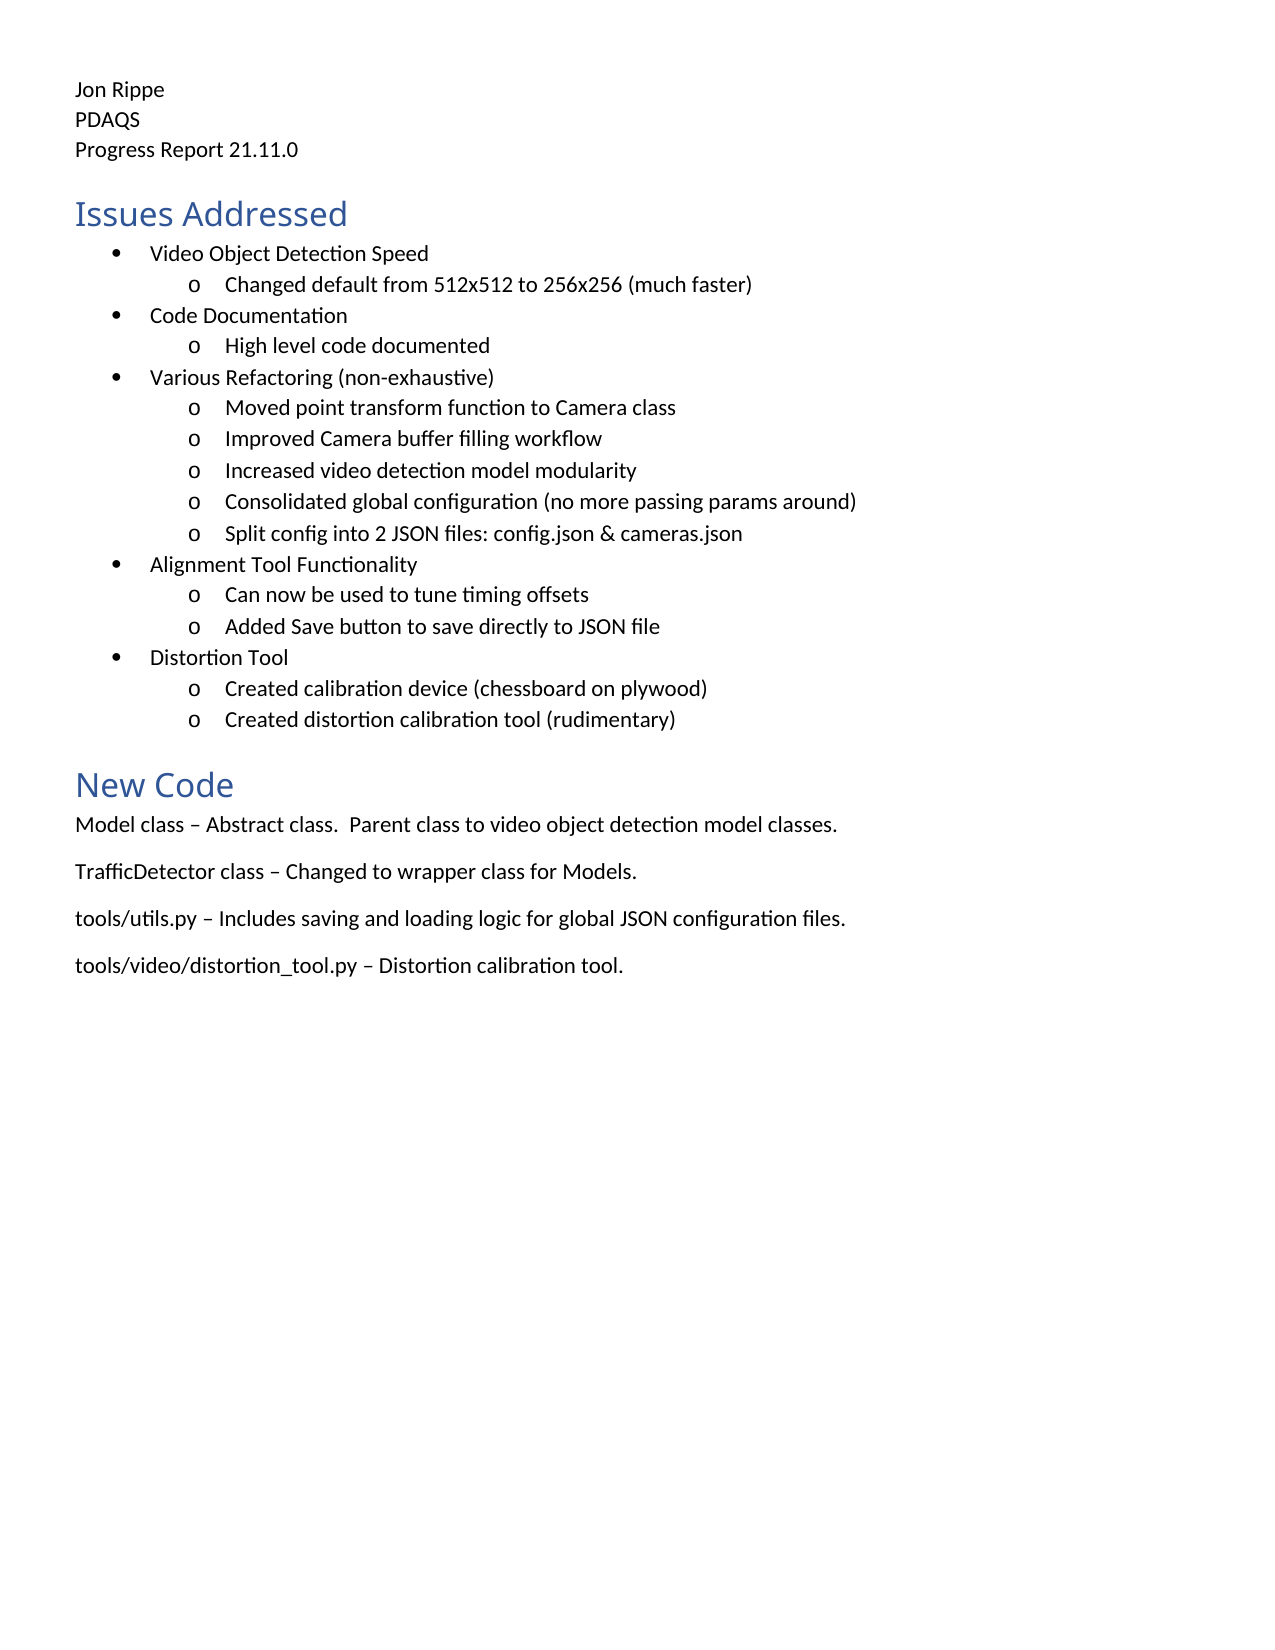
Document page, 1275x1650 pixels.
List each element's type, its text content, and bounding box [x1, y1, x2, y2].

list High level code documented [187, 331, 1200, 361]
list Various Refactoring (non-exhaustive) [112, 363, 1200, 391]
text tools/video/distortion_tool.py – Distortion calibration tool. [75, 951, 1200, 979]
list Distortion Tool [112, 643, 1200, 672]
list Created distortion calibration tool (rudimentary) [187, 705, 1200, 734]
list Moved point transform function to Camera class [187, 393, 1200, 422]
list Split config into 2 JSON files: config.json & cameras.json [187, 519, 1200, 548]
list Increased video detection model modularity [187, 456, 1200, 485]
list Code Documentation [112, 301, 1200, 329]
list Video Object Detection Speed [112, 239, 1200, 268]
text tools/utils.py – Includes saving and loading logic for global JSON configuration files. [75, 904, 1200, 932]
subtitle Issues Addressed [75, 191, 1200, 236]
text Model class – Abstract class. Parent class to video object detection model classes. [75, 811, 1200, 839]
subtitle New Code [75, 762, 1200, 807]
text TrafficDetector class – Changed to wrapper class for Models. [75, 857, 1200, 886]
list Changed default from 512x512 to 256x256 (much faster) [187, 270, 1200, 299]
text Jon Rippe PDAQS Progress Report 21.11.0 [75, 75, 1200, 163]
list Can now be used to tune timing offsets [187, 581, 1200, 610]
list Created calibration device (chessboard on plywood) [187, 674, 1200, 703]
list Added Save button to save directly to JSON file [187, 612, 1200, 641]
list Consolidated global configuration (no more passing params around) [187, 487, 1200, 517]
list Alignment Tool Functionality [112, 550, 1200, 578]
list Improved Camera buffer filling workflow [187, 424, 1200, 454]
